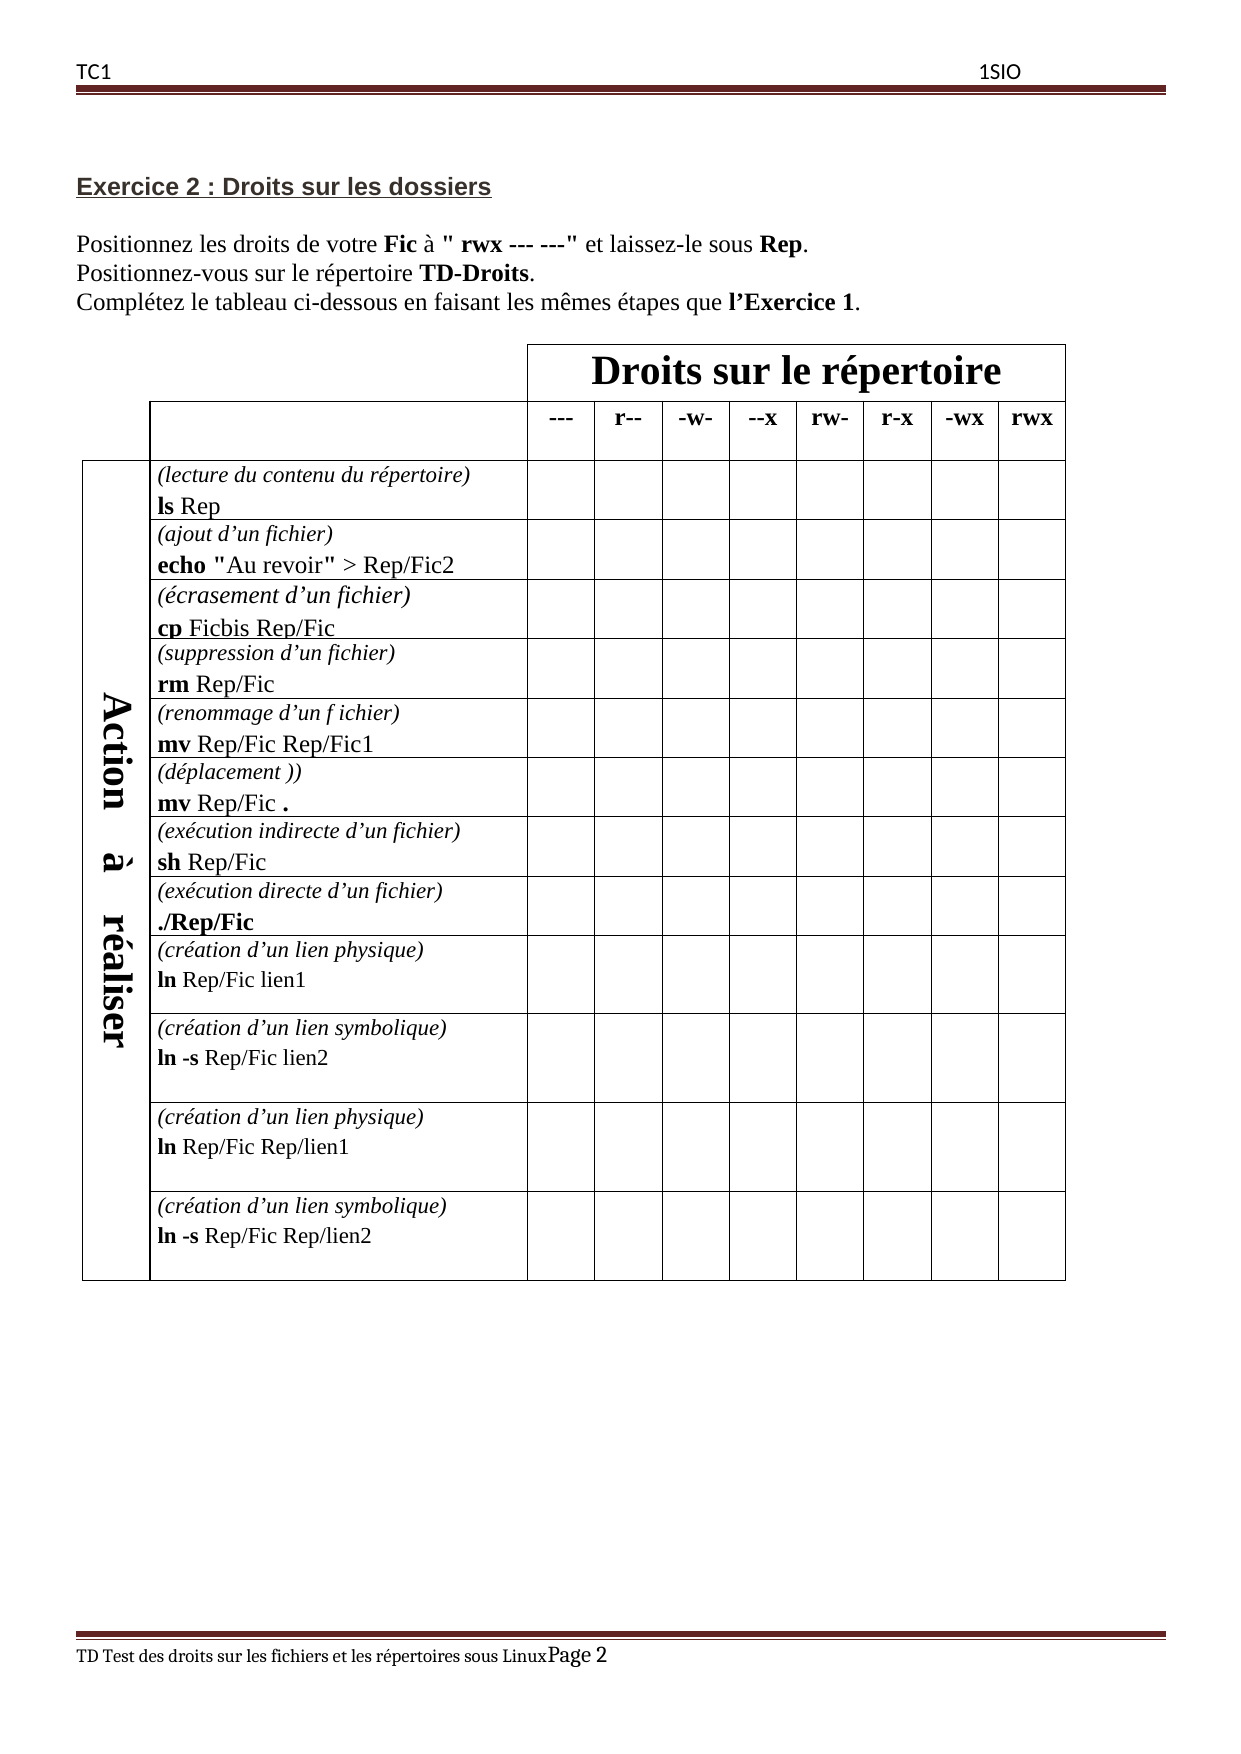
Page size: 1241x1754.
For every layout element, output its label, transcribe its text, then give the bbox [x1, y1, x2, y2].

table_cell [663, 817, 729, 876]
table_header [150, 344, 527, 401]
table_cell [595, 639, 662, 697]
table_cell rw- [797, 402, 863, 460]
table_cell [797, 877, 863, 935]
table_cell [595, 1014, 662, 1102]
table_cell [999, 877, 1065, 935]
table_cell (exécution indirecte d’un fichier) sh Rep/Fic [151, 817, 527, 876]
table_cell [797, 580, 863, 638]
table_cell [932, 1103, 998, 1191]
table_cell [730, 639, 796, 697]
table_cell [797, 817, 863, 876]
text Positionnez-vous sur le répertoire TD-Droits. [76, 258, 1166, 287]
table_cell [999, 699, 1065, 757]
table_cell [932, 877, 998, 935]
table_cell [932, 936, 998, 1013]
table_cell [797, 1014, 863, 1102]
table_cell [864, 936, 931, 1013]
table_cell [932, 699, 998, 757]
table_cell [595, 461, 662, 519]
table_cell [730, 758, 796, 816]
table_cell [663, 639, 729, 697]
table_cell [528, 1103, 594, 1191]
table_cell [932, 639, 998, 697]
table_cell [528, 1014, 594, 1102]
table_cell [730, 1103, 796, 1191]
table_cell -wx [932, 402, 998, 460]
table_cell [151, 402, 527, 460]
table_cell (création d’un lien symbolique) ln -s Rep/Fic Rep/lien2 [151, 1192, 527, 1280]
table_cell [932, 580, 998, 638]
table_cell r-x [864, 402, 931, 460]
table_cell [730, 1192, 796, 1280]
table_cell rwx [999, 402, 1065, 460]
table_cell [864, 461, 931, 519]
table_cell [864, 639, 931, 697]
table_cell [797, 936, 863, 1013]
table_cell --x [730, 402, 796, 460]
table_cell [932, 461, 998, 519]
table_cell [528, 877, 594, 935]
table_cell [864, 699, 931, 757]
table_cell [528, 758, 594, 816]
table_cell [797, 461, 863, 519]
table_cell [663, 1103, 729, 1191]
table_cell [730, 580, 796, 638]
table_cell [999, 639, 1065, 697]
table_cell [528, 699, 594, 757]
table_cell [932, 817, 998, 876]
table_cell [797, 639, 863, 697]
table_cell [864, 580, 931, 638]
table_cell [730, 1014, 796, 1102]
table_cell [999, 817, 1065, 876]
table_cell [82, 401, 149, 460]
table_cell [663, 877, 729, 935]
table_cell [797, 520, 863, 579]
table_cell [864, 520, 931, 579]
table_cell [528, 936, 594, 1013]
table_cell [797, 1192, 863, 1280]
table_cell [663, 1192, 729, 1280]
table_cell [663, 461, 729, 519]
table_cell [595, 1192, 662, 1280]
table_cell [932, 520, 998, 579]
table_cell [932, 1192, 998, 1280]
table_cell r-- [595, 402, 662, 460]
table_cell -w- [663, 402, 729, 460]
table_cell [999, 1103, 1065, 1191]
table_cell [528, 580, 594, 638]
table_cell [663, 758, 729, 816]
table_cell [595, 877, 662, 935]
table_cell (création d’un lien physique) ln Rep/Fic Rep/lien1 [151, 1103, 527, 1191]
table_cell (exécution directe d’un fichier) ./Rep/Fic [151, 877, 527, 935]
table_cell [730, 520, 796, 579]
table_cell [999, 520, 1065, 579]
table_cell [999, 1014, 1065, 1102]
table_cell [663, 520, 729, 579]
table_cell [864, 877, 931, 935]
table_cell [932, 758, 998, 816]
table_cell [999, 1192, 1065, 1280]
table_cell (renommage d’un f ichier) mv Rep/Fic Rep/Fic1 [151, 699, 527, 757]
table_cell [528, 1192, 594, 1280]
table_cell [999, 936, 1065, 1013]
table_cell [595, 1103, 662, 1191]
table_cell [864, 817, 931, 876]
table_cell [663, 699, 729, 757]
table_cell [595, 699, 662, 757]
table_cell [999, 758, 1065, 816]
table_cell (création d’un lien physique) ln Rep/Fic lien1 [151, 936, 527, 1013]
table_cell [528, 461, 594, 519]
table_cell [730, 877, 796, 935]
table_cell [797, 758, 863, 816]
table_cell [528, 817, 594, 876]
table_cell [864, 758, 931, 816]
table_cell [663, 1014, 729, 1102]
table_cell (création d’un lien symbolique) ln -s Rep/Fic lien2 [151, 1014, 527, 1102]
table_header [82, 344, 150, 401]
table_cell [595, 520, 662, 579]
table_cell [595, 758, 662, 816]
table_cell [864, 1192, 931, 1280]
table_cell [797, 1103, 863, 1191]
table_cell (lecture du contenu du répertoire) ls Rep [151, 461, 527, 519]
table_cell [864, 1103, 931, 1191]
table_cell [730, 817, 796, 876]
text Exercice 2 : Droits sur les dossiers [76, 176, 1166, 200]
table_cell (suppression d’un fichier) rm Rep/Fic [151, 639, 527, 697]
table_cell [730, 699, 796, 757]
table_cell [528, 639, 594, 697]
table_header Droits sur le répertoire [528, 345, 1065, 401]
table_cell [595, 580, 662, 638]
text Positionnez les droits de votre Fic à " rwx --- ---" et laissez-le sous Rep. [76, 229, 1166, 258]
table_cell (ajout d’un fichier) echo "Au revoir" > Rep/Fic2 [151, 520, 527, 579]
table_cell [663, 580, 729, 638]
table_cell [999, 461, 1065, 519]
table_cell [595, 817, 662, 876]
table_cell [999, 580, 1065, 638]
table_cell [730, 461, 796, 519]
table_cell --- [528, 402, 594, 460]
text Complétez le tableau ci-dessous en faisant les mêmes étapes que l’Exercice 1. [76, 287, 1166, 315]
table_cell [932, 1014, 998, 1102]
table_cell Action à réaliser [83, 461, 149, 1280]
table_cell [663, 936, 729, 1013]
table_cell (écrasement d’un fichier) cp Ficbis Rep/Fic [151, 580, 527, 638]
table_cell [864, 1014, 931, 1102]
table_cell [528, 520, 594, 579]
table_cell [730, 936, 796, 1013]
table_cell [595, 936, 662, 1013]
table_cell (déplacement )) mv Rep/Fic . [151, 758, 527, 816]
table_cell [797, 699, 863, 757]
